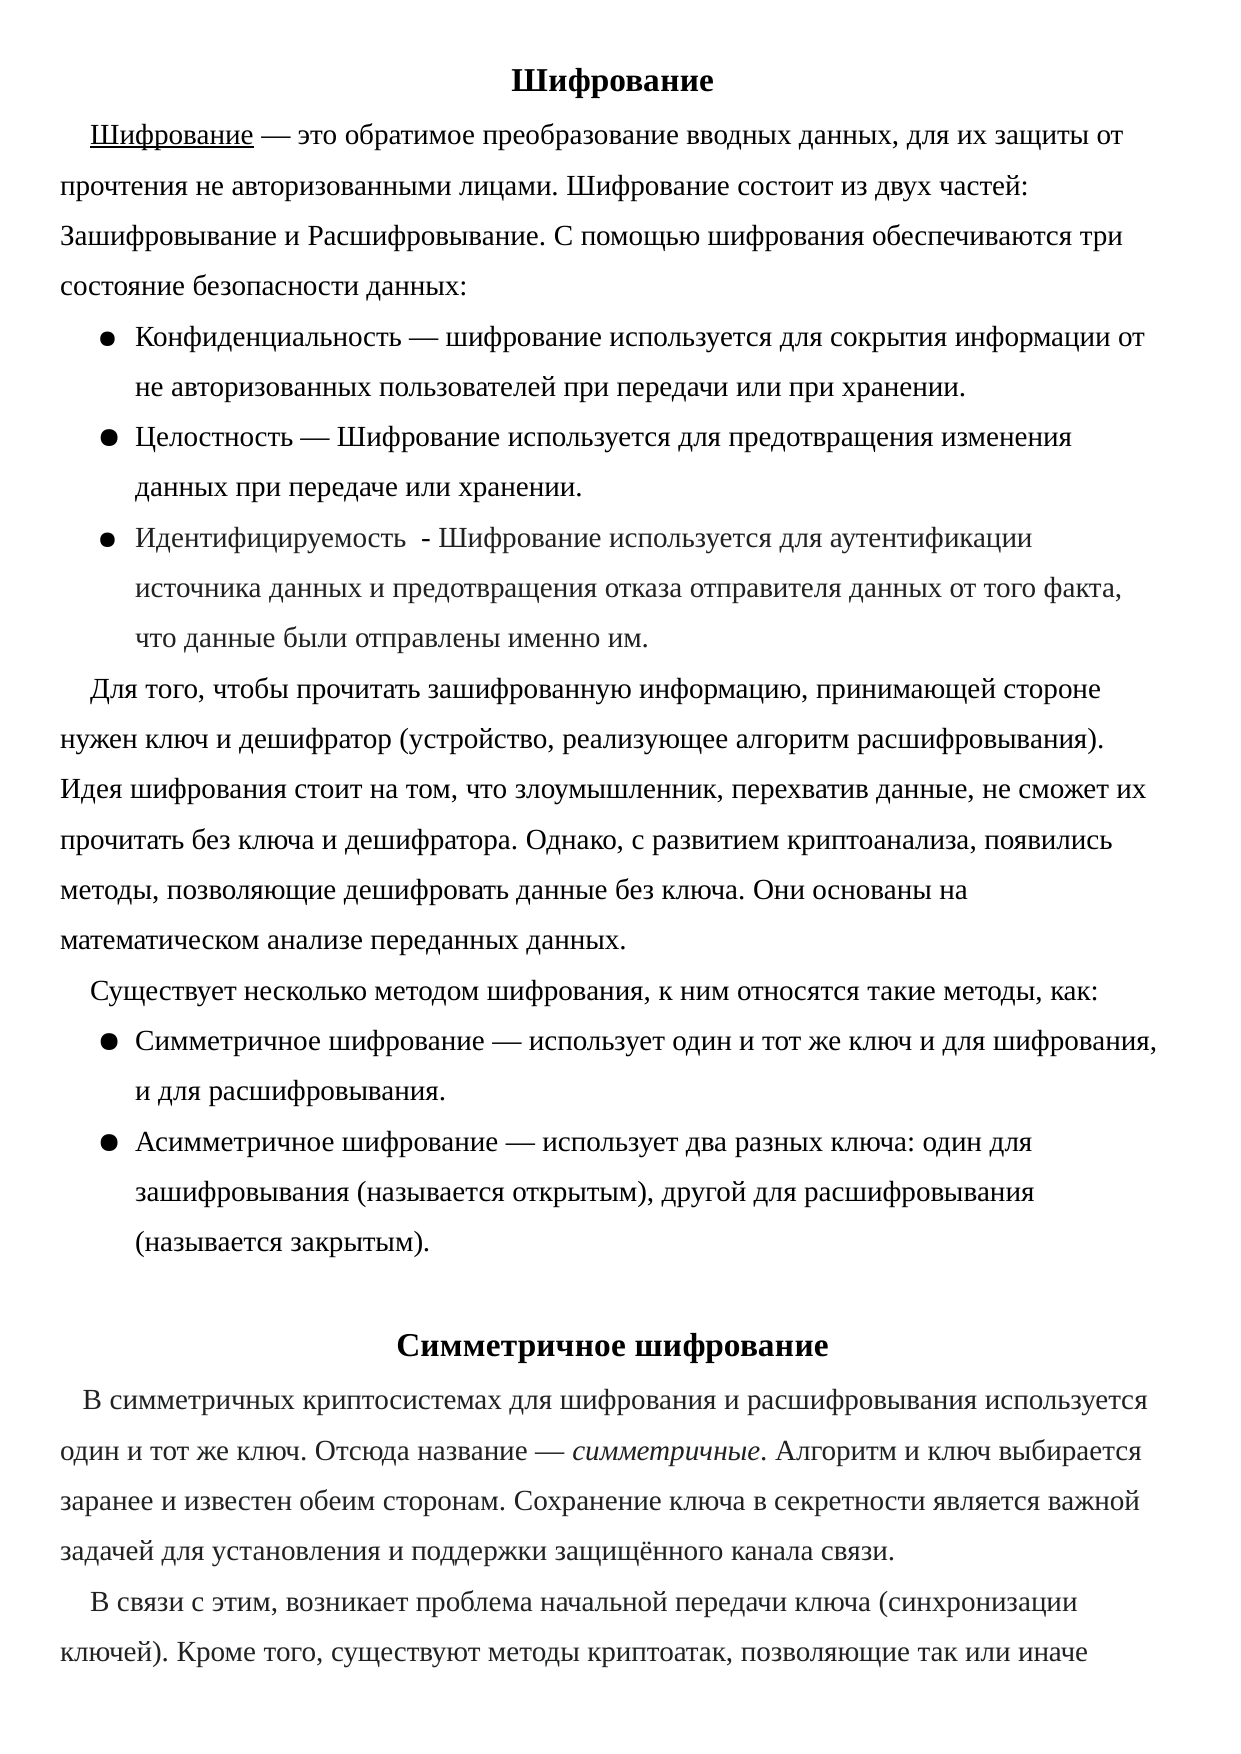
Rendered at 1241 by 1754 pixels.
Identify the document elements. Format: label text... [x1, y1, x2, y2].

list Симметричное шифрование — использует один и тот же ключ и для шифрования, и для расшифровывания. [97, 1023, 1165, 1107]
text В связи с этим, возникает проблема начальной передачи ключа (синхронизации ключей). Кроме того, существуют методы криптоатак, позволяющие так или иначе [60, 1584, 1165, 1668]
list Конфиденциальность — шифрование используется для сокрытия информации от не авторизованных пользователей при передачи или при хранении. [97, 319, 1165, 403]
text Для того, чтобы прочитать зашифрованную информацию, принимающей стороне нужен ключ и дешифратор (устройство, реализующее алгоритм расшифровывания). Идея шифрования стоит на том, что злоумышленник, перехватив данные, не сможет их прочитать без ключа и дешифратора. Однако, с развитием криптоанализа, появились методы, позволяющие дешифровать данные без ключа. Они основаны на математическом анализе переданных данных. [60, 671, 1165, 956]
list Идентифицируемость - Шифрование используется для аутентификации источника данных и предотвращения отказа отправителя данных от того факта, что данные были отправлены именно им. [97, 520, 1165, 654]
text Шифрование — это обратимое преобразование вводных данных, для их защиты от прочтения не авторизованными лицами. Шифрование состоит из двух частей: Зашифровывание и Расшифровывание. С помощью шифрования обеспечиваются три состояние безопасности данных: [60, 118, 1165, 302]
text Шифрование [60, 60, 1165, 98]
text В симметричных криптосистемах для шифрования и расшифровывания используется один и тот же ключ. Отсюда название — симметричные. Алгоритм и ключ выбирается заранее и известен обеим сторонам. Сохранение ключа в секретности является важной задачей для установления и поддержки защищённого канала связи. [60, 1383, 1165, 1567]
text Симметричное шифрование [60, 1325, 1165, 1363]
list Целостность — Шифрование используется для предотвращения изменения данных при передаче или хранении. [97, 419, 1165, 503]
text Существует несколько методом шифрования, к ним относятся такие методы, как: [60, 973, 1165, 1006]
list Асимметричное шифрование — использует два разных ключа: один для зашифровывания (называется открытым), другой для расшифровывания (называется закрытым). [97, 1124, 1165, 1258]
